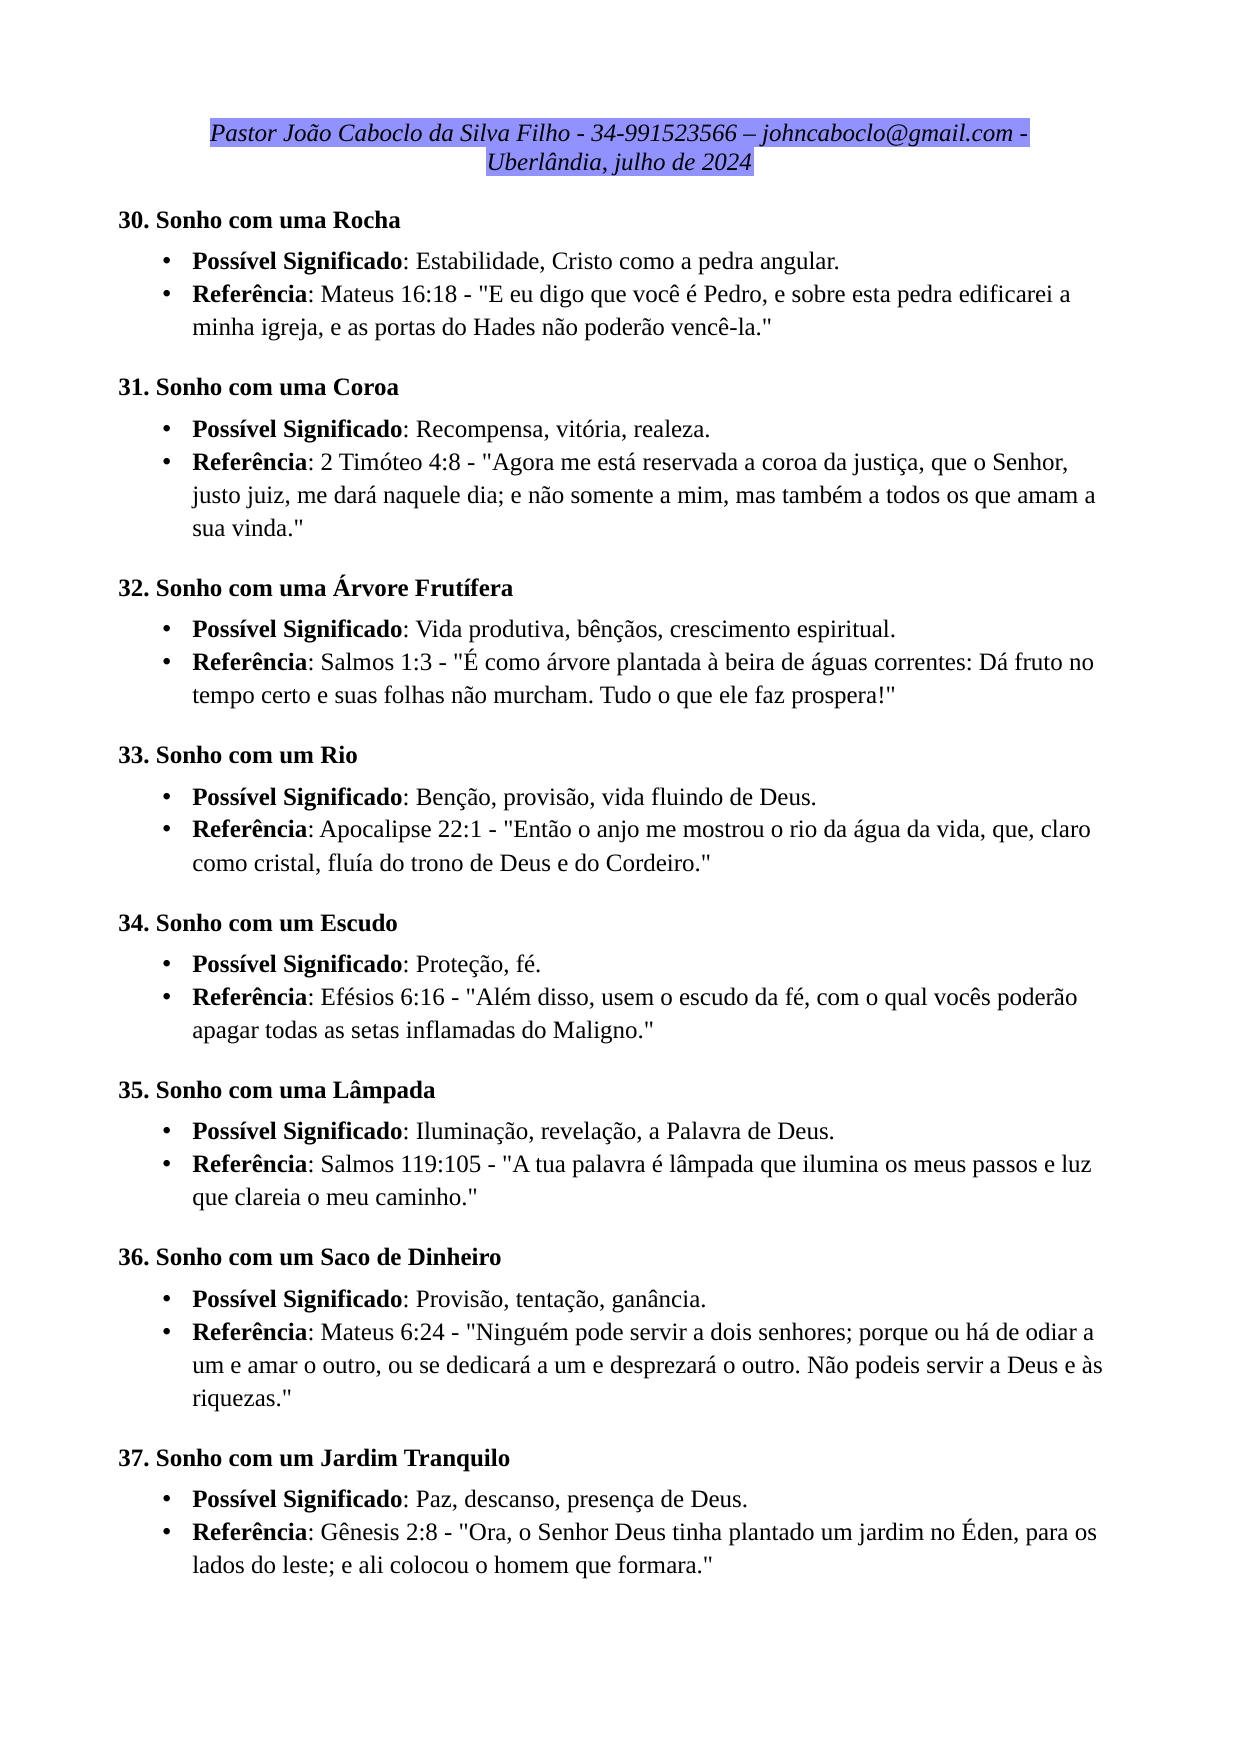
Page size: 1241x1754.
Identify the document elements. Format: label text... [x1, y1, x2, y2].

subtitle 36. Sonho com um Saco de Dinheiro [118, 1242, 1122, 1271]
list Possível Significado: Vida produtiva, bênçãos, crescimento espiritual. [162, 614, 1122, 643]
list Possível Significado: Provisão, tentação, ganância. [162, 1284, 1122, 1312]
list Referência: Apocalipse 22:1 - "Então o anjo me mostrou o rio da água da vida, que, claro como cristal, fluía do trono de Deus e do Cordeiro." [162, 814, 1122, 876]
subtitle 32. Sonho com uma Árvore Frutífera [118, 573, 1122, 602]
subtitle 37. Sonho com um Jardim Tranquilo [118, 1443, 1122, 1472]
list Referência: Salmos 1:3 - "É como árvore plantada à beira de águas correntes: Dá fruto no tempo certo e suas folhas não murcham. Tudo o que ele faz prospera!" [162, 647, 1122, 709]
subtitle 31. Sonho com uma Coroa [118, 372, 1122, 401]
subtitle 34. Sonho com um Escudo [118, 908, 1122, 936]
list Referência: Gênesis 2:8 - "Ora, o Senhor Deus tinha plantado um jardim no Éden, para os lados do leste; e ali colocou o homem que formara." [162, 1517, 1122, 1579]
list Possível Significado: Iluminação, revelação, a Palavra de Deus. [162, 1116, 1122, 1145]
list Referência: Mateus 16:18 - "E eu digo que você é Pedro, e sobre esta pedra edificarei a minha igreja, e as portas do Hades não poderão vencê-la." [162, 279, 1122, 341]
list Referência: Salmos 119:105 - "A tua palavra é lâmpada que ilumina os meus passos e luz que clareia o meu caminho." [162, 1149, 1122, 1211]
list Possível Significado: Benção, provisão, vida fluindo de Deus. [162, 782, 1122, 810]
list Possível Significado: Proteção, fé. [162, 949, 1122, 978]
list Possível Significado: Recompensa, vitória, realeza. [162, 414, 1122, 442]
subtitle 30. Sonho com uma Rocha [118, 205, 1122, 234]
list Referência: Efésios 6:16 - "Além disso, usem o escudo da fé, com o qual vocês poderão apagar todas as setas inflamadas do Maligno." [162, 982, 1122, 1044]
list Possível Significado: Paz, descanso, presença de Deus. [162, 1484, 1122, 1513]
subtitle 35. Sonho com uma Lâmpada [118, 1075, 1122, 1104]
list Referência: 2 Timóteo 4:8 - "Agora me está reservada a coroa da justiça, que o Senhor, justo juiz, me dará naquele dia; e não somente a mim, mas também a todos os que amam a sua vinda." [162, 447, 1122, 542]
subtitle 33. Sonho com um Rio [118, 740, 1122, 769]
list Referência: Mateus 6:24 - "Ninguém pode servir a dois senhores; porque ou há de odiar a um e amar o outro, ou se dedicará a um e desprezará o outro. Não podeis servir a Deus e às riquezas." [162, 1317, 1122, 1412]
list Possível Significado: Estabilidade, Cristo como a pedra angular. [162, 246, 1122, 275]
